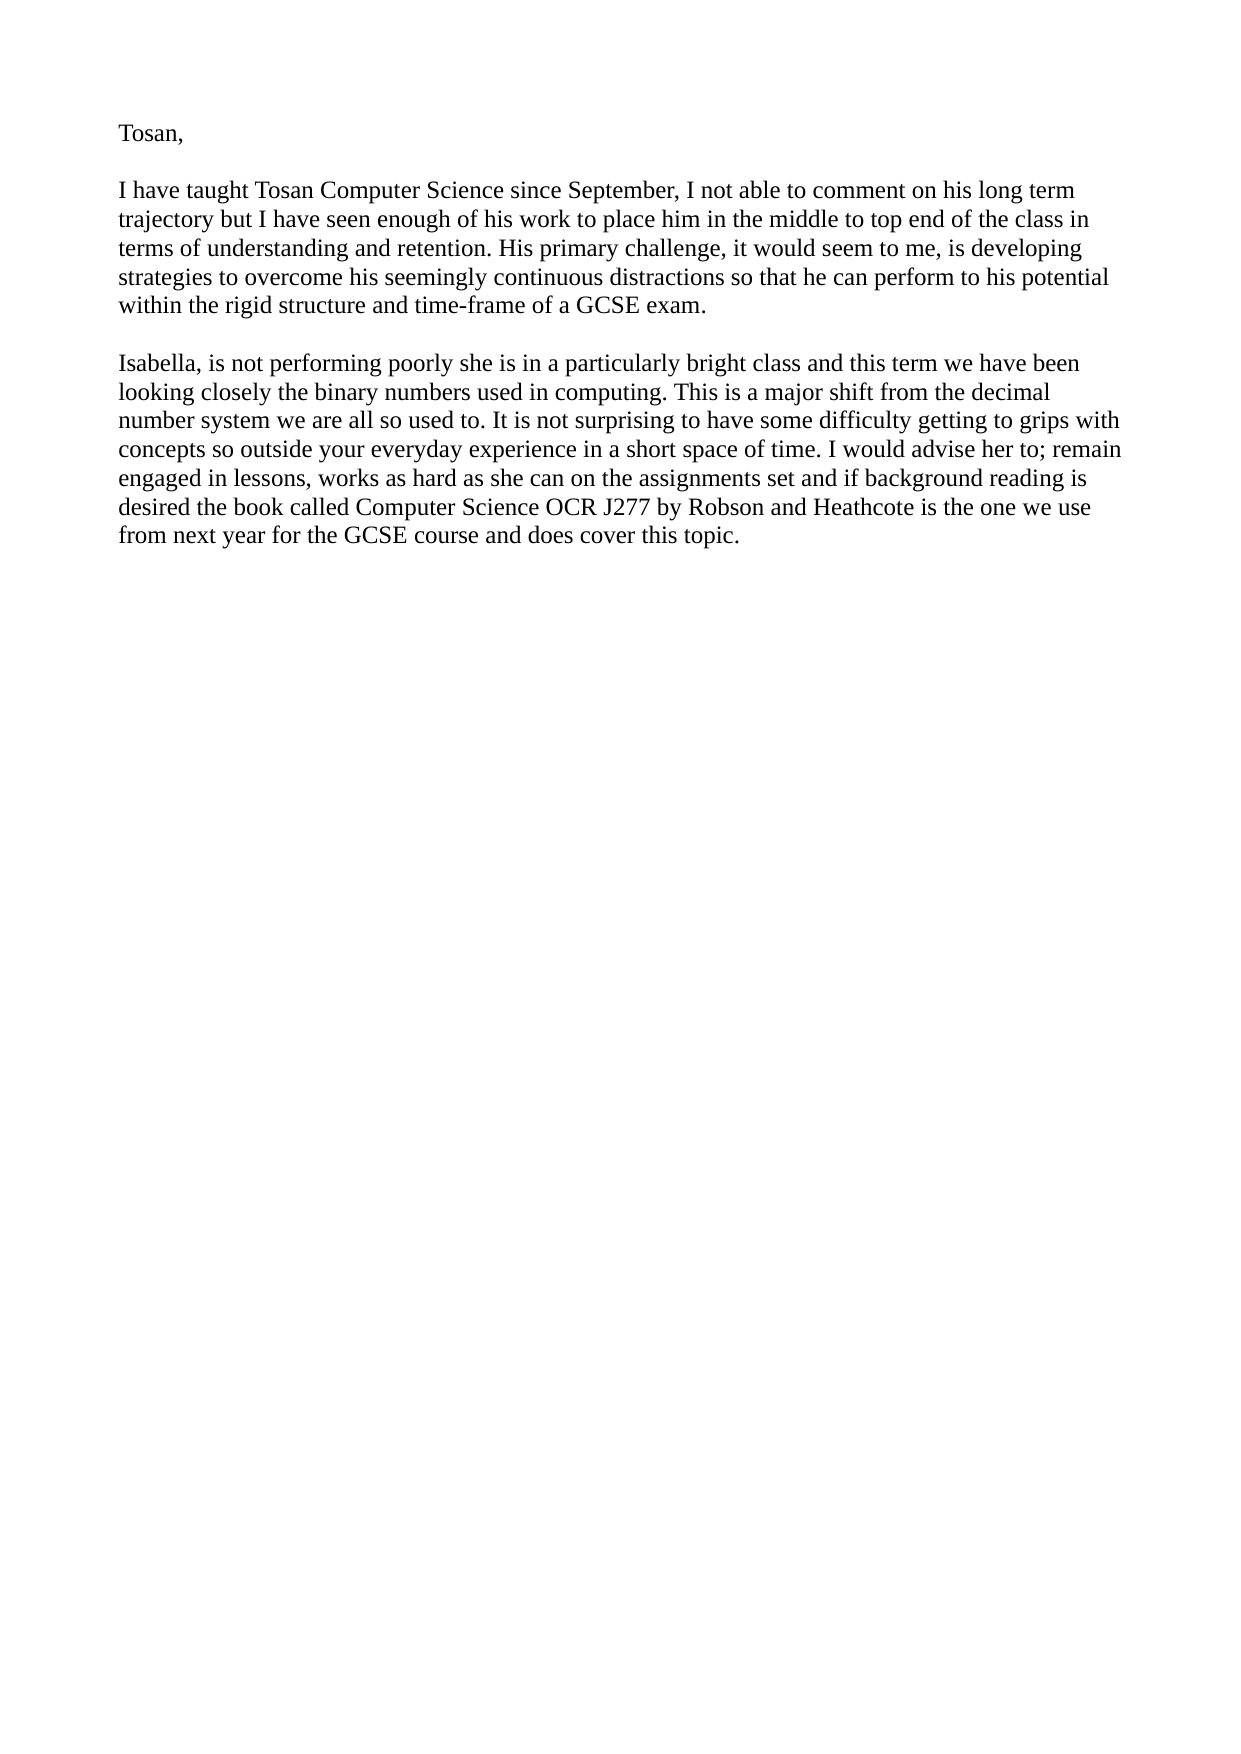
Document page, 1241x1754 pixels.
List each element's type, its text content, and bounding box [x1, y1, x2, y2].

text Isabella, is not performing poorly she is in a particularly bright class and this term we have been looking closely the binary numbers used in computing. This is a major shift from the decimal number system we are all so used to. It is not surprising to have some difficulty getting to grips with concepts so outside your everyday experience in a short space of time. I would advise her to; remain engaged in lessons, works as hard as she can on the assignments set and if background reading is desired the book called Computer Science OCR J277 by Robson and Heathcote is the one we use from next year for the GCSE course and does cover this topic. [118, 348, 1122, 549]
text Tosan, [118, 118, 1122, 147]
text I have taught Tosan Computer Science since September, I not able to comment on his long term trajectory but I have seen enough of his work to place him in the middle to top end of the class in terms of understanding and retention. His primary challenge, it would seem to me, is developing strategies to overcome his seemingly continuous distractions so that he can perform to his potential within the rigid structure and time-frame of a GCSE exam. [118, 176, 1122, 319]
